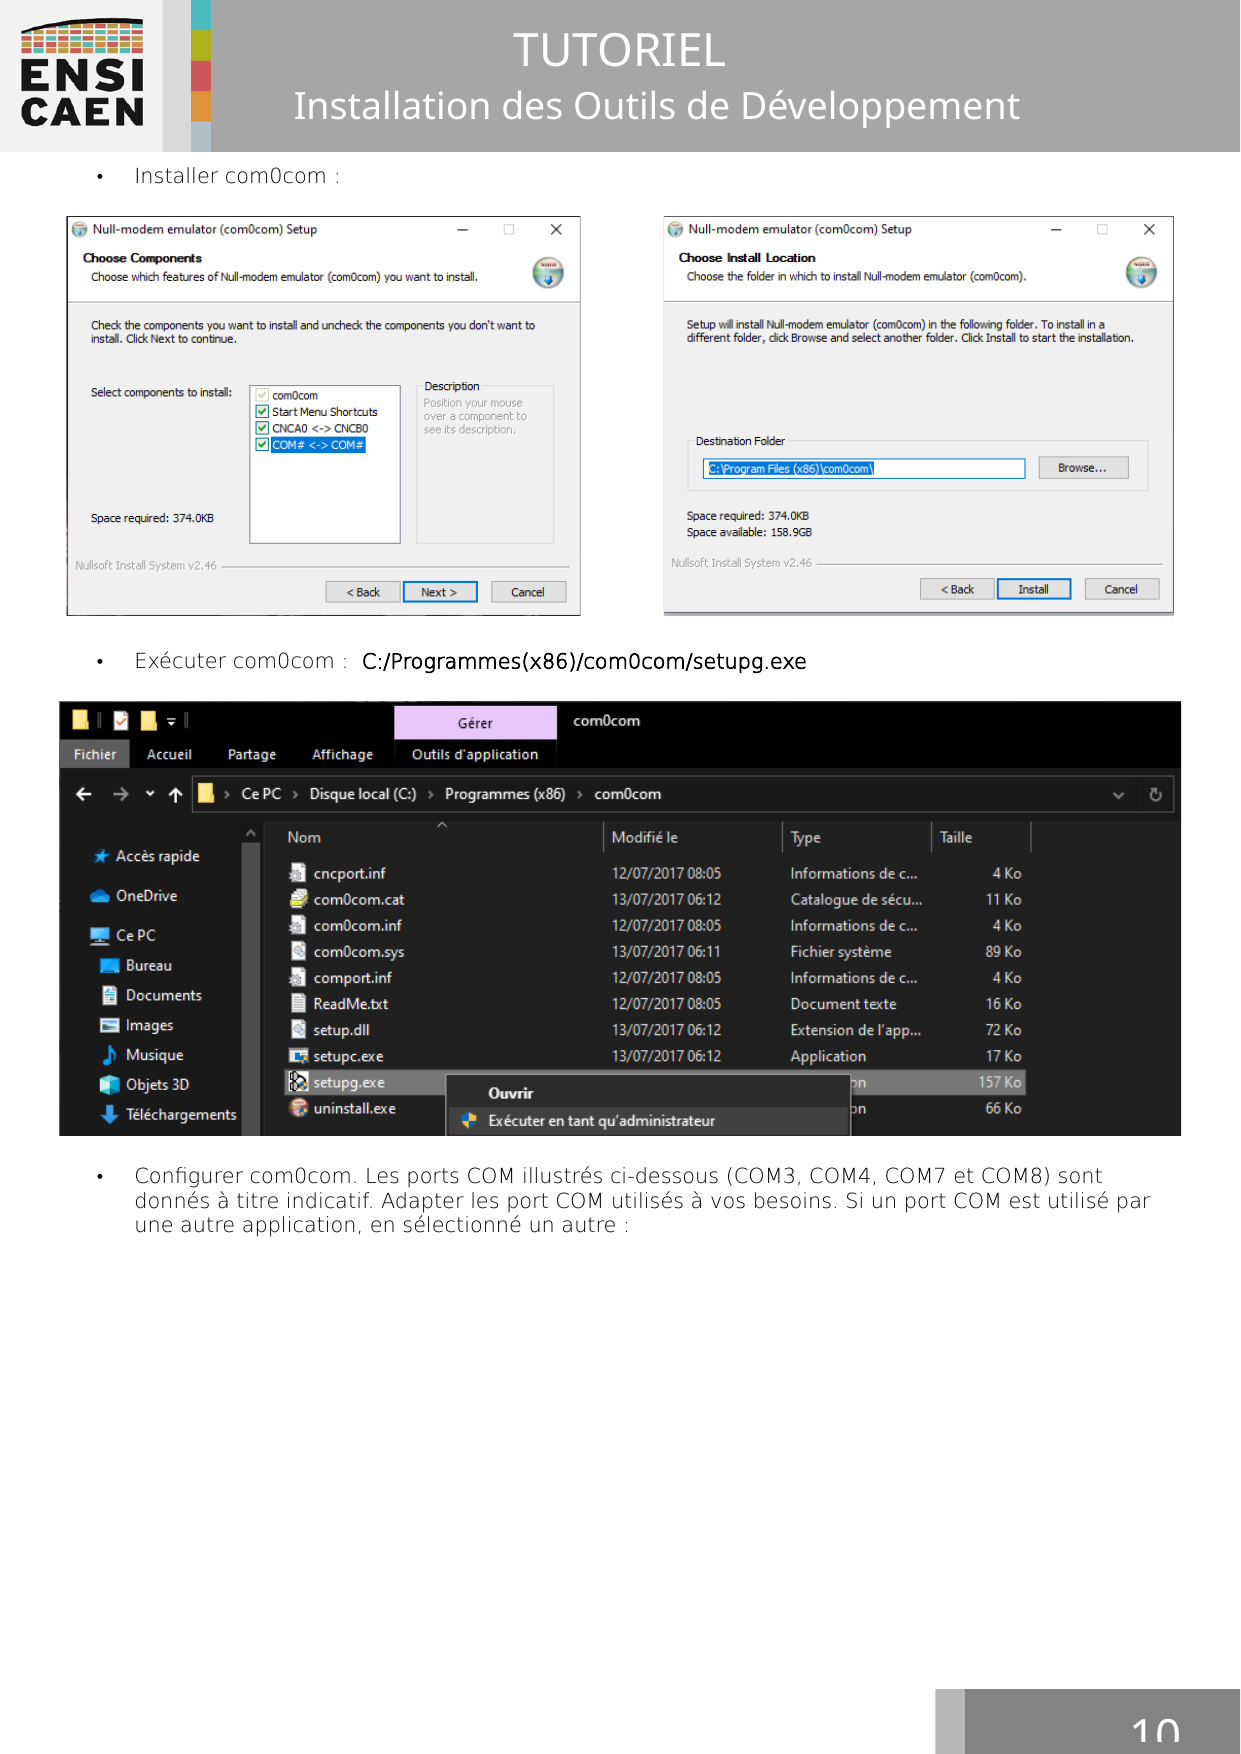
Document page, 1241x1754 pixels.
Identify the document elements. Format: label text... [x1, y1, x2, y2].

picture [663, 216, 1174, 616]
picture [66, 216, 581, 616]
picture [935, 1689, 1241, 1754]
list Exécuter com0com : C:/Programmes(x86)/com0com/setupg.exe [97, 649, 1181, 673]
list Installer com0com : [97, 164, 1181, 188]
list Configurer com0com. Les ports COM illustrés ci-dessous (COM3, COM4, COM7 et COM8) sont donnés à titre indicatif. Adapter les port COM utilisés à vos besoins. Si un port COM est utilisé par une autre application, en sélectionné un autre : [97, 1164, 1181, 1237]
picture [59, 701, 1182, 1136]
picture [0, 0, 1241, 152]
